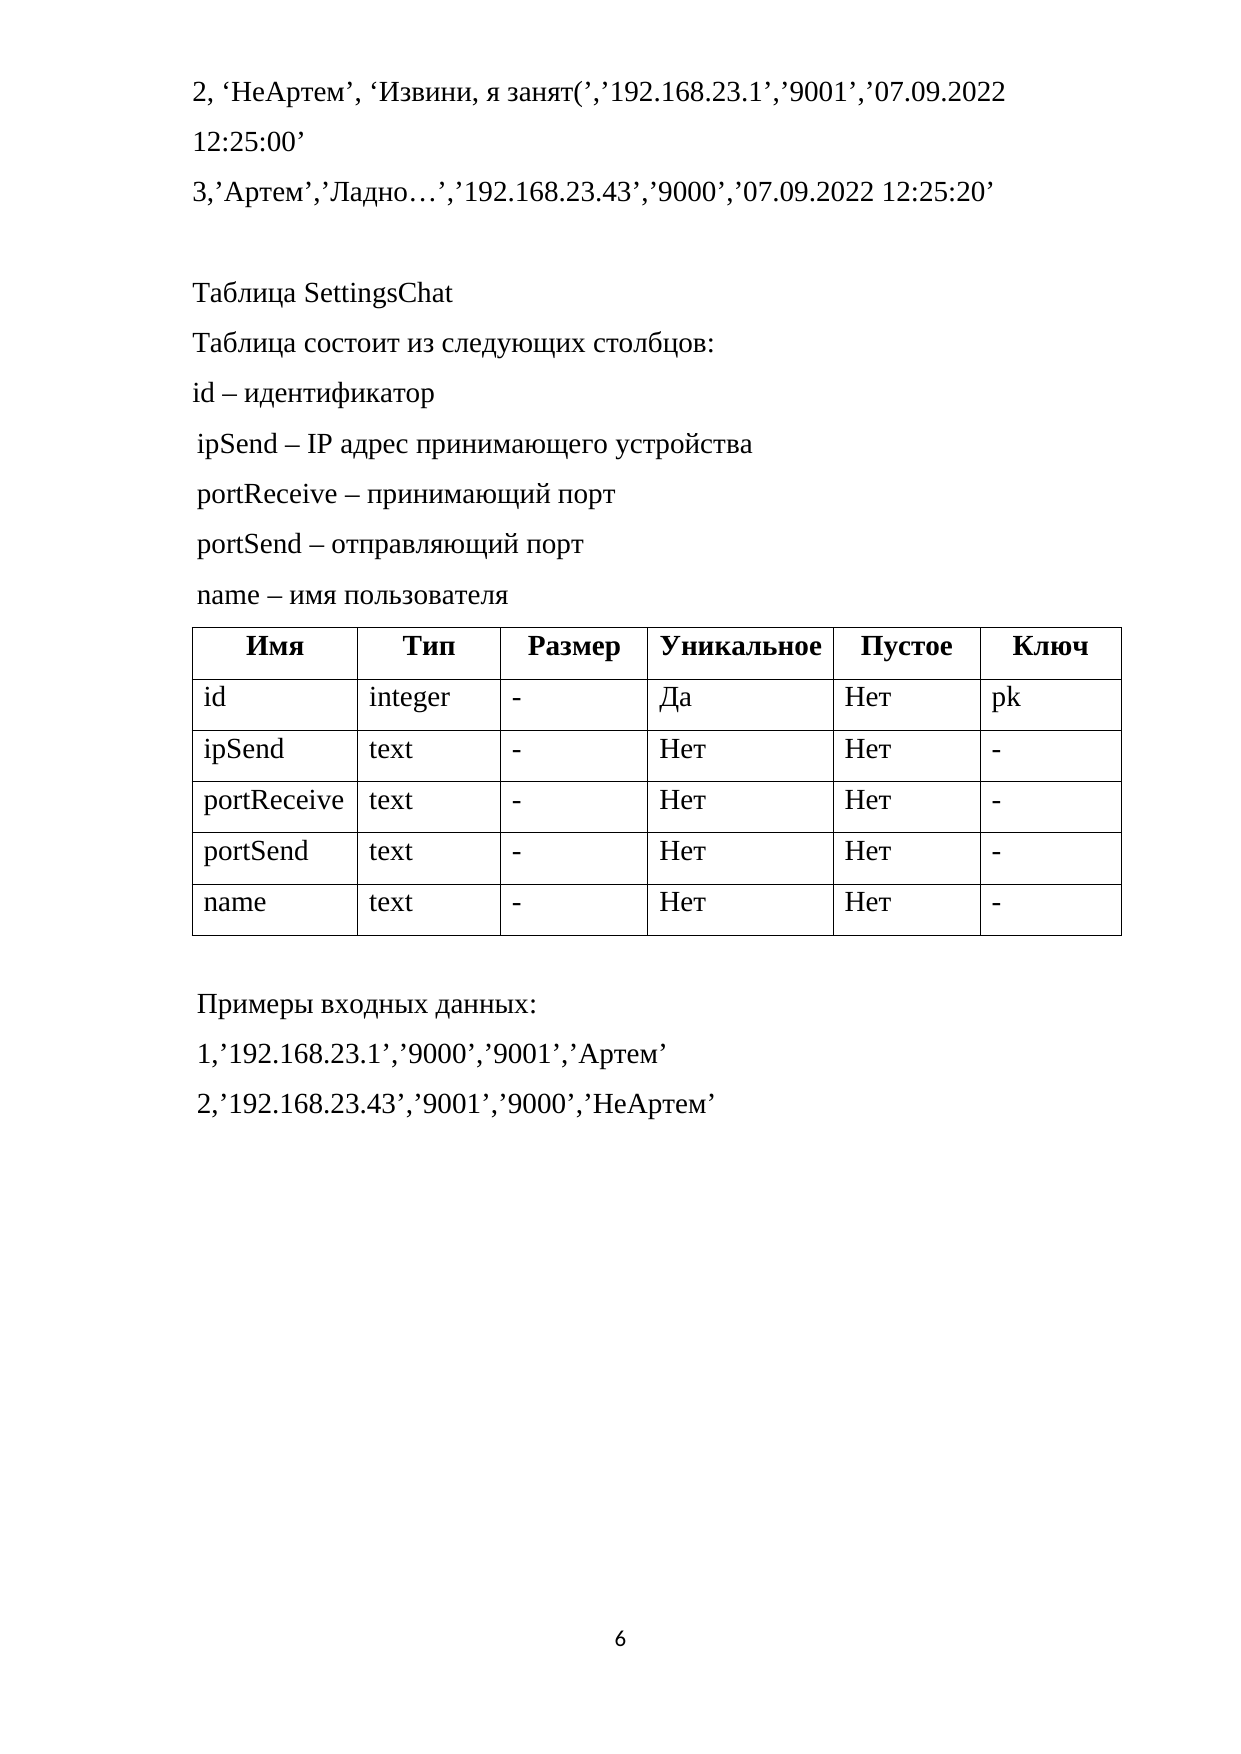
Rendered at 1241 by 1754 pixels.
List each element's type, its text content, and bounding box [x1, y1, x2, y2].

table_cell Нет [648, 833, 833, 883]
table_cell - [981, 833, 1121, 883]
table_cell - [981, 731, 1121, 781]
table_cell text [358, 731, 500, 781]
text 3,’Артем’,’Ладно…’,’192.168.23.43’,’9000’,’07.09.2022 12:25:20’ [192, 174, 1122, 208]
table_cell pk [981, 680, 1121, 730]
table_cell name [193, 885, 357, 935]
table_header Имя [193, 628, 357, 678]
text 2, ‘НеАртем’, ‘Извини, я занят(’,’192.168.23.1’,’9001’,’07.09.2022 12:25:00’ [192, 74, 1122, 158]
table_cell text [358, 782, 500, 832]
text 1,’192.168.23.1’,’9000’,’9001’,’Артем’ [197, 1036, 1122, 1070]
table_cell - [501, 731, 647, 781]
table_cell Нет [834, 833, 980, 883]
text id – идентификатор [192, 376, 1122, 409]
text portReceive – принимающий порт [197, 476, 1122, 510]
table_cell id [193, 680, 357, 730]
table_cell Нет [834, 680, 980, 730]
table_cell integer [358, 680, 500, 730]
text name – имя пользователя [197, 577, 1122, 610]
table_header Тип [358, 628, 500, 678]
table_cell - [501, 833, 647, 883]
text Примеры входных данных: [197, 986, 1122, 1019]
table_cell text [358, 833, 500, 883]
table_cell portSend [193, 833, 357, 883]
table_header Пустое [834, 628, 980, 678]
table_header Размер [501, 628, 647, 678]
table_cell Нет [648, 731, 833, 781]
table_cell - [981, 885, 1121, 935]
table_cell portReceive [193, 782, 357, 832]
table_cell ipSend [193, 731, 357, 781]
table_cell - [501, 885, 647, 935]
text portSend – отправляющий порт [197, 527, 1122, 560]
table_cell Нет [648, 885, 833, 935]
table_cell - [501, 680, 647, 730]
table_cell Нет [834, 782, 980, 832]
table_cell Нет [834, 885, 980, 935]
table_cell Нет [648, 782, 833, 832]
table_cell Нет [834, 731, 980, 781]
table_cell - [981, 782, 1121, 832]
table_header Ключ [981, 628, 1121, 678]
text ipSend – IP адрес принимающего устройства [197, 426, 1122, 459]
text 2,’192.168.23.43’,’9001’,’9000’,’НеАртем’ [197, 1087, 1122, 1120]
table_cell text [358, 885, 500, 935]
table_cell - [501, 782, 647, 832]
text Таблица SettingsChat [118, 275, 1122, 308]
table_header Уникальное [648, 628, 833, 678]
text Таблица состоит из следующих столбцов: [118, 325, 1122, 359]
table_cell Да [648, 680, 833, 730]
